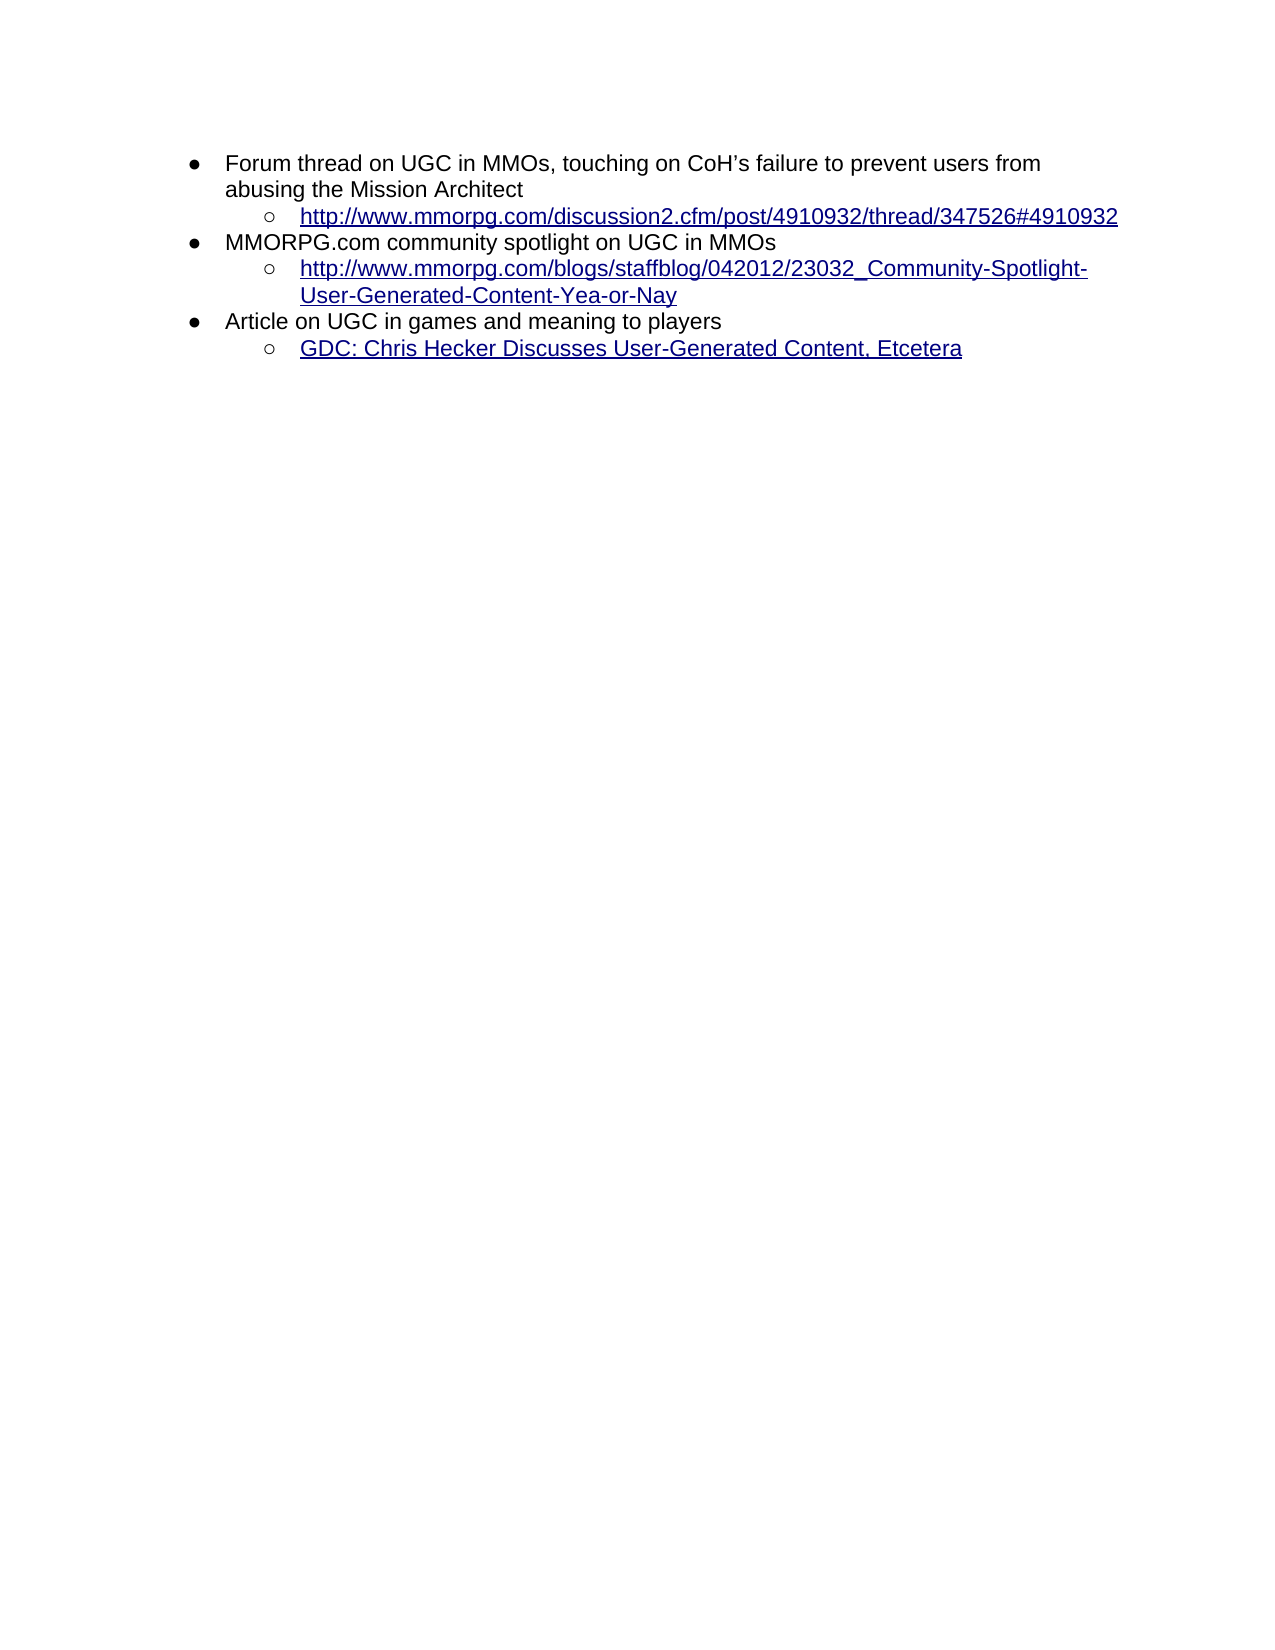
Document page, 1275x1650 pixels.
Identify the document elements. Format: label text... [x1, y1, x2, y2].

list http://www.mmorpg.com/blogs/staffblog/042012/23032_Community-Spotlight-User-Generated-Content-Yea-or-Nay [262, 255, 1125, 308]
list GDC: Chris Hecker Discusses User-Generated Content, Etcetera [262, 334, 1125, 361]
list MMORPG.com community spotlight on UGC in MMOs [187, 229, 1125, 255]
list Article on UGC in games and meaning to players [187, 308, 1125, 334]
list Forum thread on UGC in MMOs, touching on CoH’s failure to prevent users from abusing the Mission Architect [187, 150, 1125, 203]
list http://www.mmorpg.com/discussion2.cfm/post/4910932/thread/347526#4910932 [262, 203, 1125, 229]
